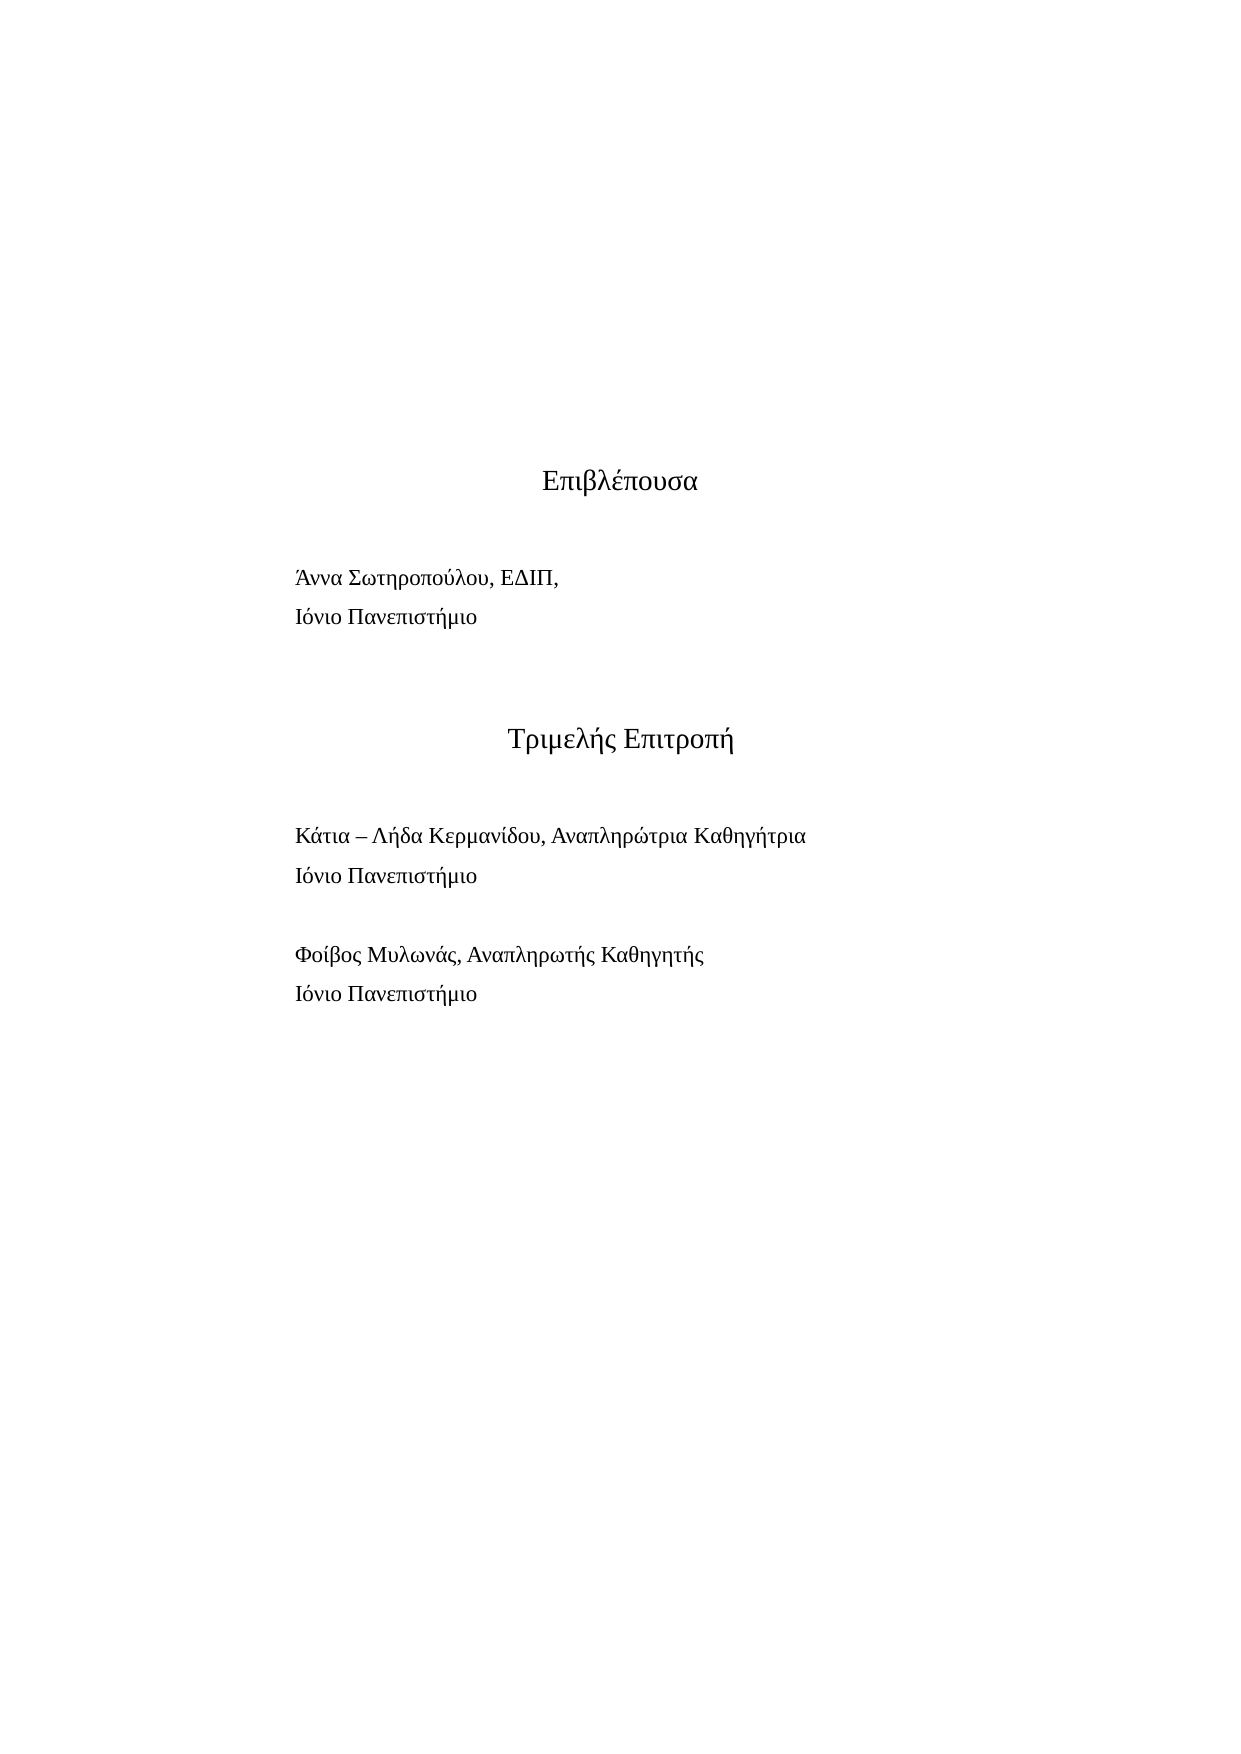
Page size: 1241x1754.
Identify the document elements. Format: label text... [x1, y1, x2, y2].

text Φοίβος Μυλωνάς, Αναπληρωτής Καθηγητής [118, 941, 1122, 967]
text Τριμελής Επιτροπή [118, 722, 1122, 755]
text Ιόνιο Πανεπιστήμιο [118, 603, 1122, 629]
text Κάτια – Λήδα Κερμανίδου, Αναπληρώτρια Καθηγήτρια [118, 822, 1122, 849]
text Ιόνιο Πανεπιστήμιο [118, 862, 1122, 888]
text Επιβλέπουσα [118, 463, 1122, 497]
text Άννα Σωτηροπούλου, ΕΔΙΠ, [118, 564, 1122, 590]
text Ιόνιο Πανεπιστήμιο [118, 980, 1122, 1007]
